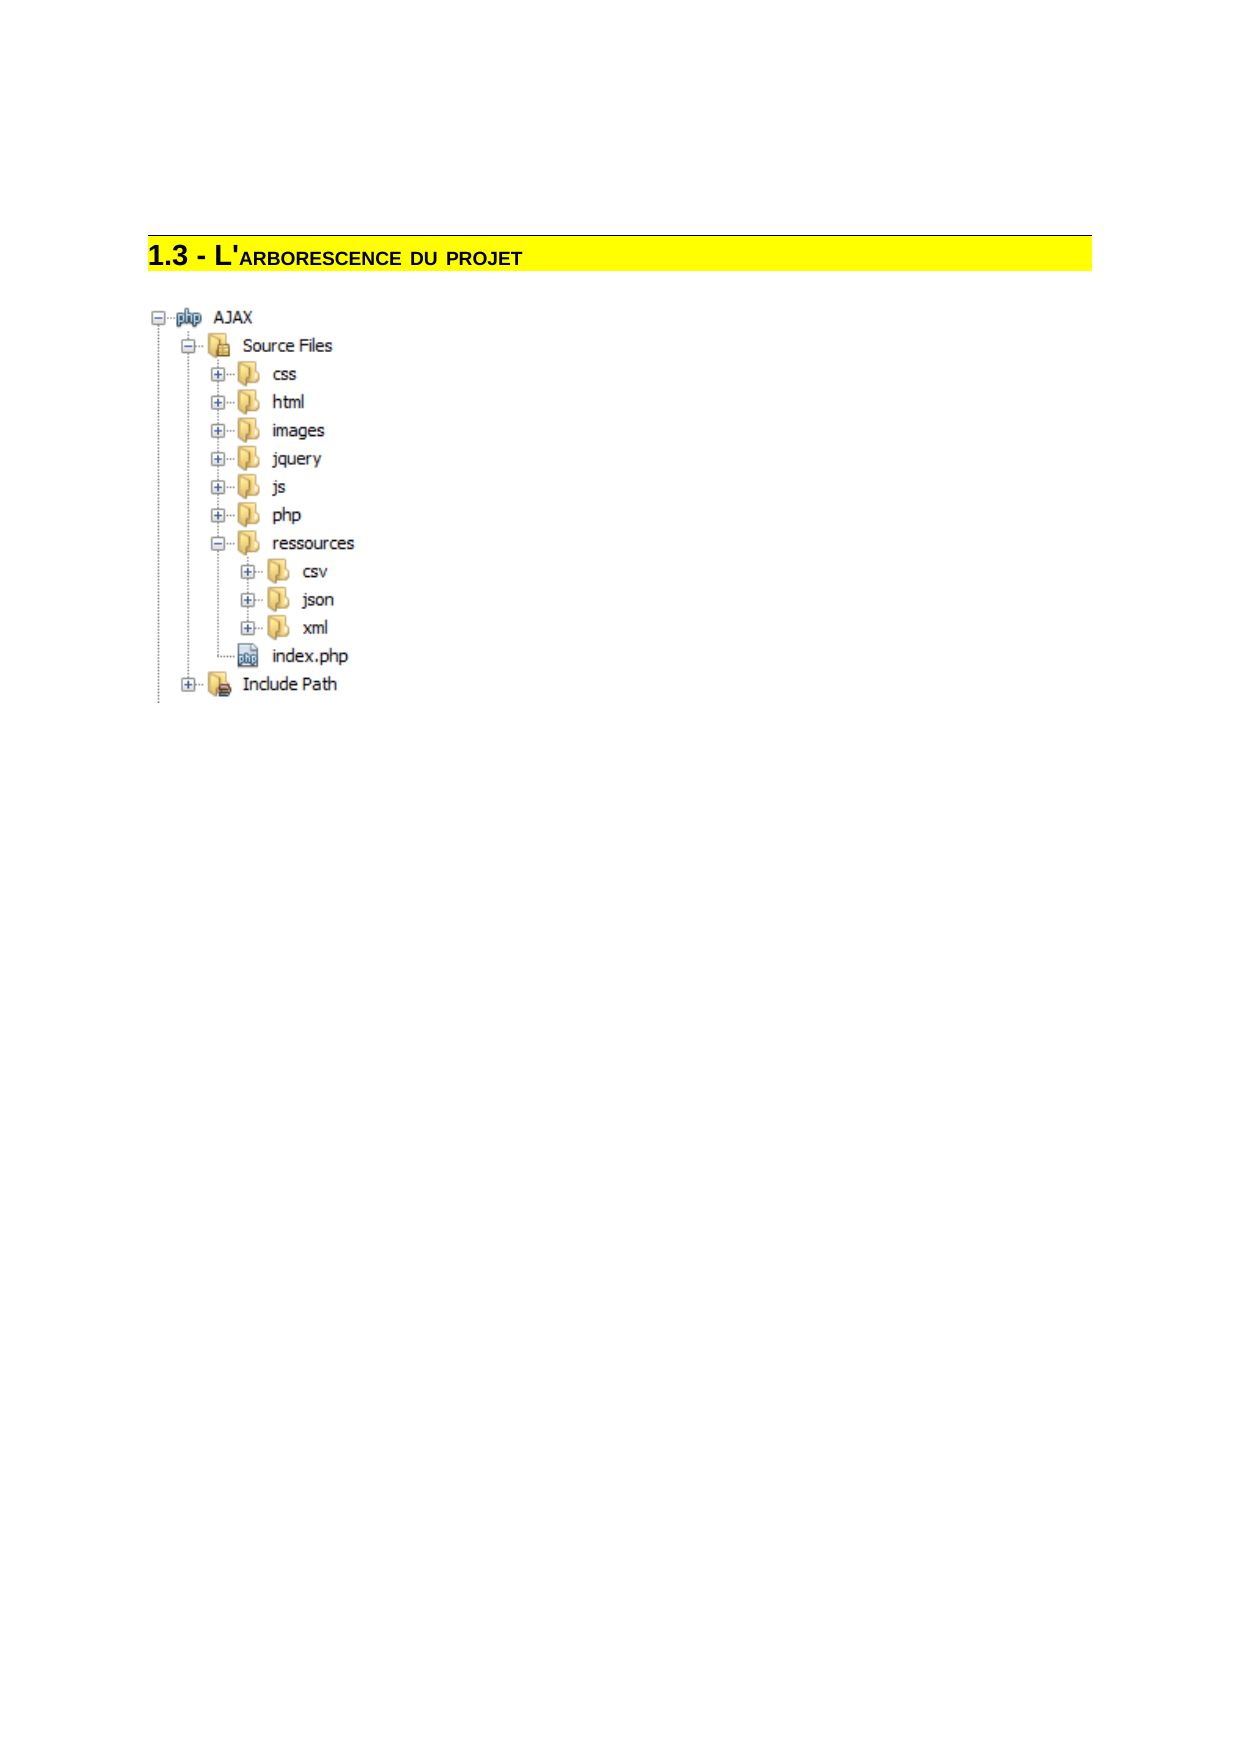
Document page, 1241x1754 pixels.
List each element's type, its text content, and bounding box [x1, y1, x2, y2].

subtitle - L'arborescence du projet [148, 236, 1092, 271]
picture [147, 306, 379, 703]
